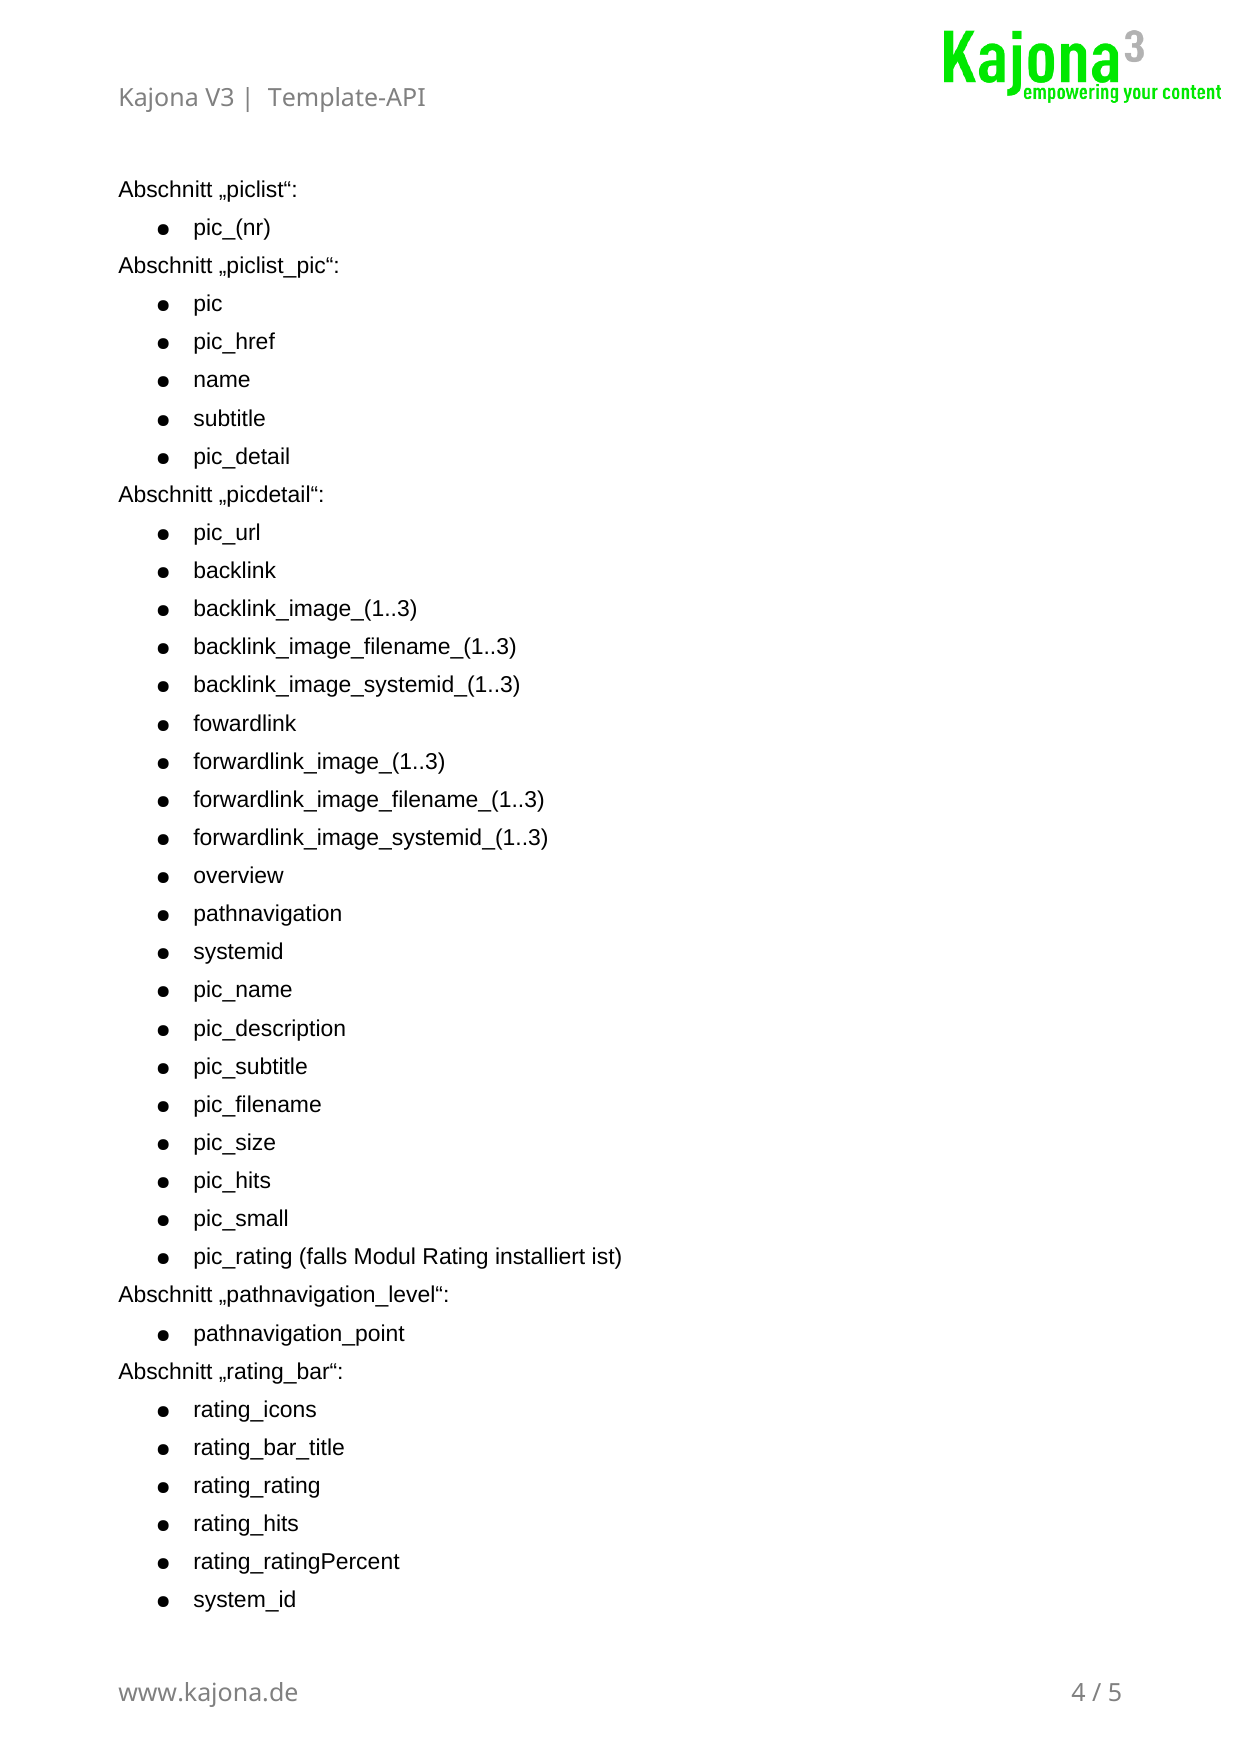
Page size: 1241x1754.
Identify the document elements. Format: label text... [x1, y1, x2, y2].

list pic_subtitle [156, 1053, 1122, 1079]
list pic_(nr) [156, 215, 1122, 240]
text Abschnitt „pathnavigation_level“: [118, 1282, 1122, 1308]
text Abschnitt „piclist“: [118, 177, 1122, 202]
text Abschnitt „rating_bar“: [118, 1358, 1122, 1384]
list overview [156, 863, 1122, 888]
list pic_rating (falls Modul Rating installiert ist) [156, 1244, 1122, 1270]
list pic_url [156, 520, 1122, 545]
text Abschnitt „piclist_pic“: [118, 253, 1122, 278]
list rating_rating [156, 1473, 1122, 1498]
list forwardlink_image_filename_(1..3) [156, 787, 1122, 812]
list subtitle [156, 405, 1122, 431]
list pic [156, 291, 1122, 317]
list system_id [156, 1587, 1122, 1613]
list fowardlink [156, 710, 1122, 736]
list pic_href [156, 329, 1122, 355]
list pic_filename [156, 1092, 1122, 1117]
list backlink [156, 558, 1122, 583]
list pathnavigation_point [156, 1320, 1122, 1346]
list pic_small [156, 1206, 1122, 1232]
list rating_hits [156, 1511, 1122, 1537]
list pic_detail [156, 443, 1122, 469]
list pathnavigation [156, 901, 1122, 927]
list backlink_image_systemid_(1..3) [156, 672, 1122, 698]
list pic_hits [156, 1168, 1122, 1193]
picture [944, 30, 1221, 103]
list pic_name [156, 977, 1122, 1003]
list backlink_image_filename_(1..3) [156, 634, 1122, 660]
list name [156, 367, 1122, 393]
text Abschnitt „picdetail“: [118, 482, 1122, 507]
list pic_description [156, 1015, 1122, 1041]
list forwardlink_image_systemid_(1..3) [156, 825, 1122, 850]
list forwardlink_image_(1..3) [156, 748, 1122, 774]
list rating_ratingPercent [156, 1549, 1122, 1575]
list pic_size [156, 1130, 1122, 1155]
list rating_bar_title [156, 1435, 1122, 1460]
list backlink_image_(1..3) [156, 596, 1122, 622]
list systemid [156, 939, 1122, 965]
list rating_icons [156, 1397, 1122, 1422]
